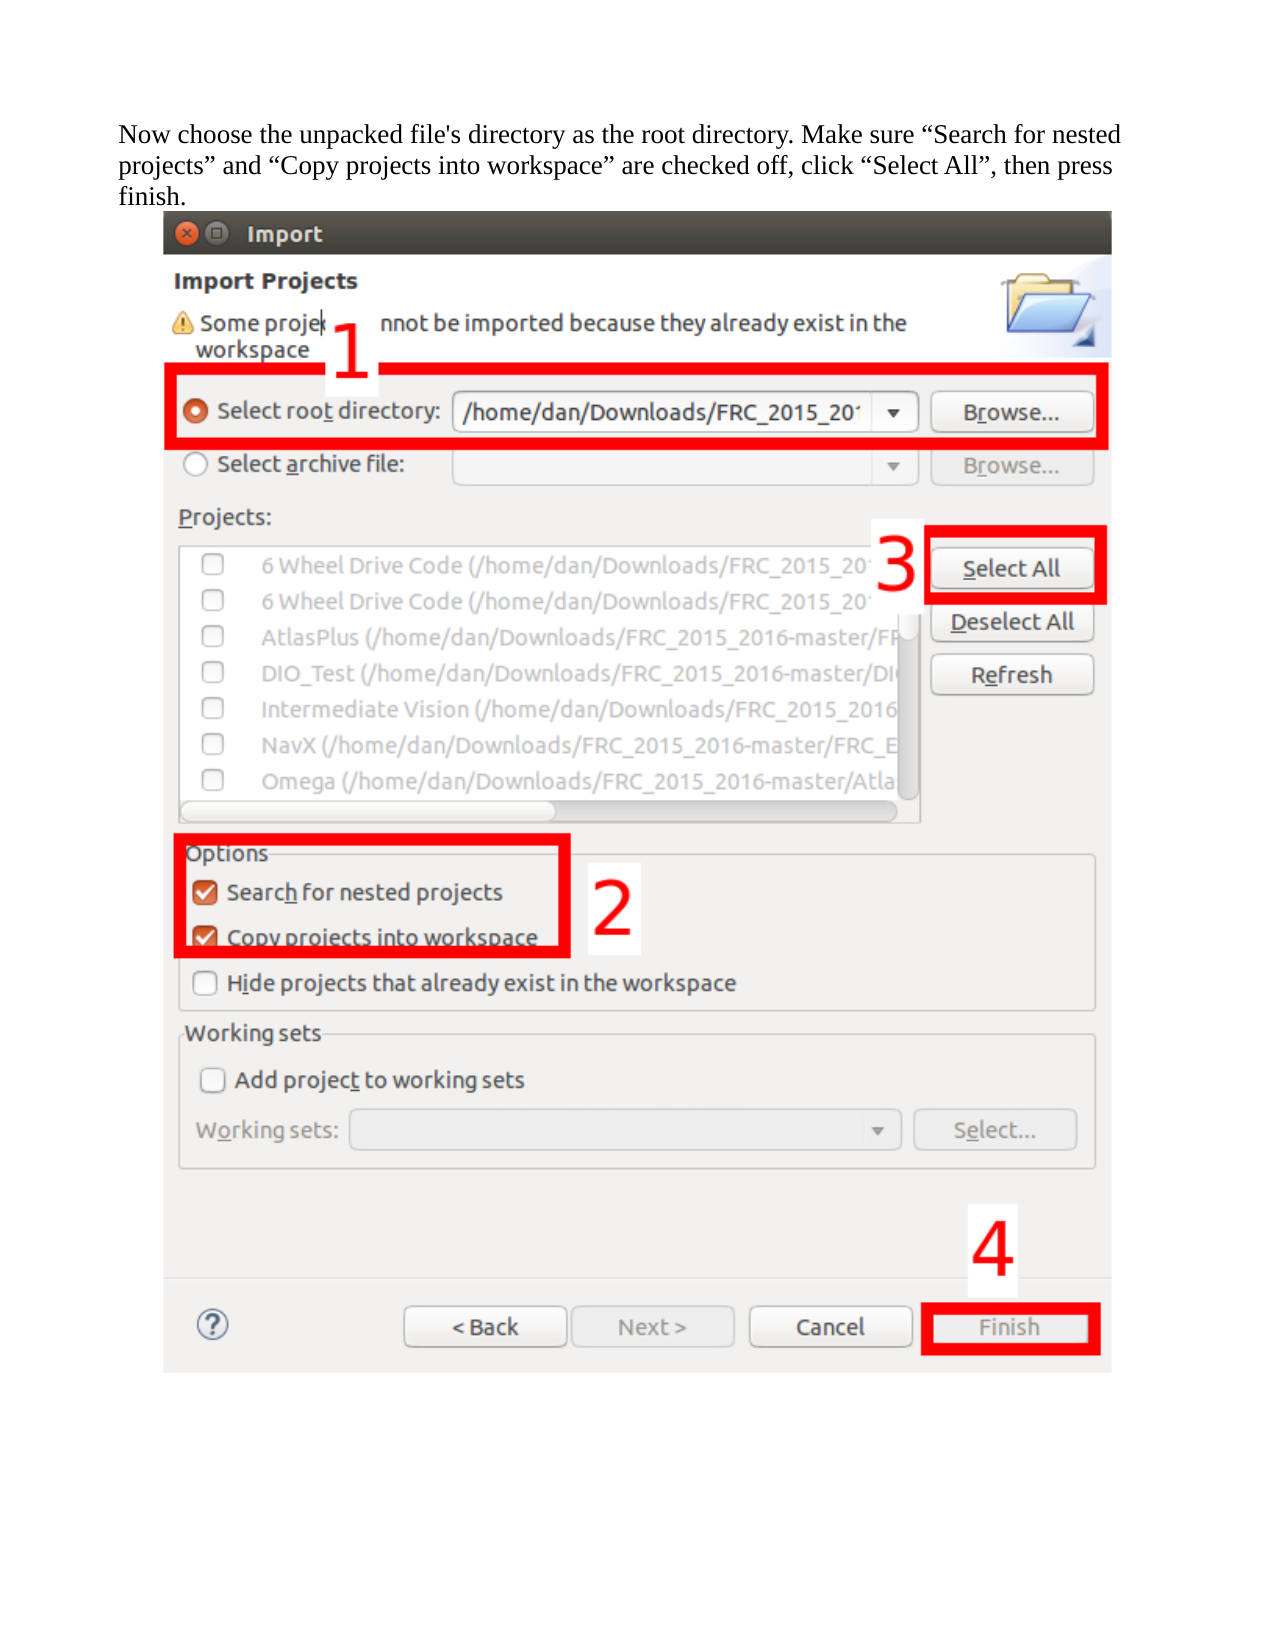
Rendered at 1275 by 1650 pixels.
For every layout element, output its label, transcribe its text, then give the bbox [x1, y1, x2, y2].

text Now choose the unpacked file's directory as the root directory. Make sure “Search for nested projects” and “Copy projects into workspace” are checked off, click “Select All”, then press finish. [118, 118, 1157, 212]
